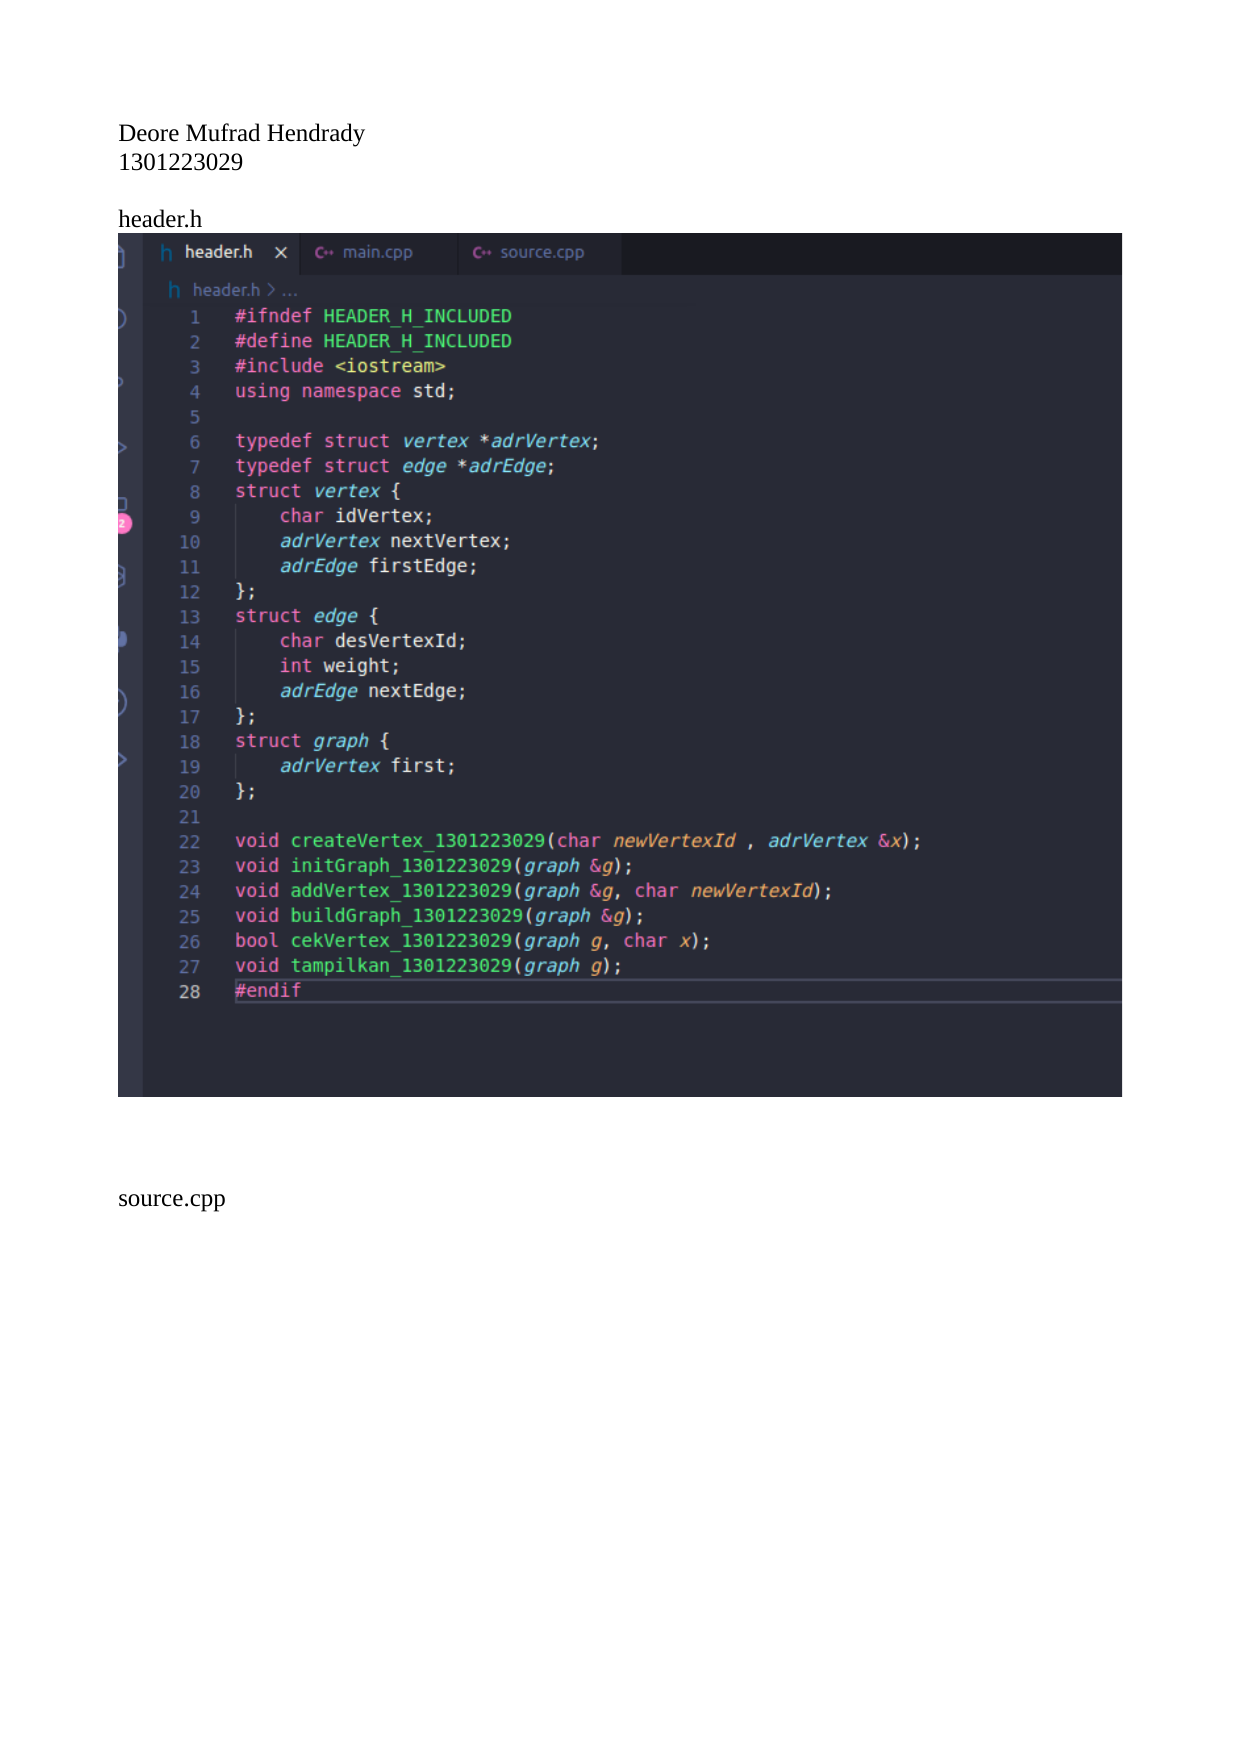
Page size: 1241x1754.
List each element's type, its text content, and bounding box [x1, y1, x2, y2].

text Deore Mufrad Hendrady [118, 118, 1122, 147]
text header.h [118, 204, 1122, 233]
text source.cpp [118, 1183, 1122, 1211]
text 1301223029 [118, 147, 1122, 176]
picture [118, 233, 1123, 1097]
